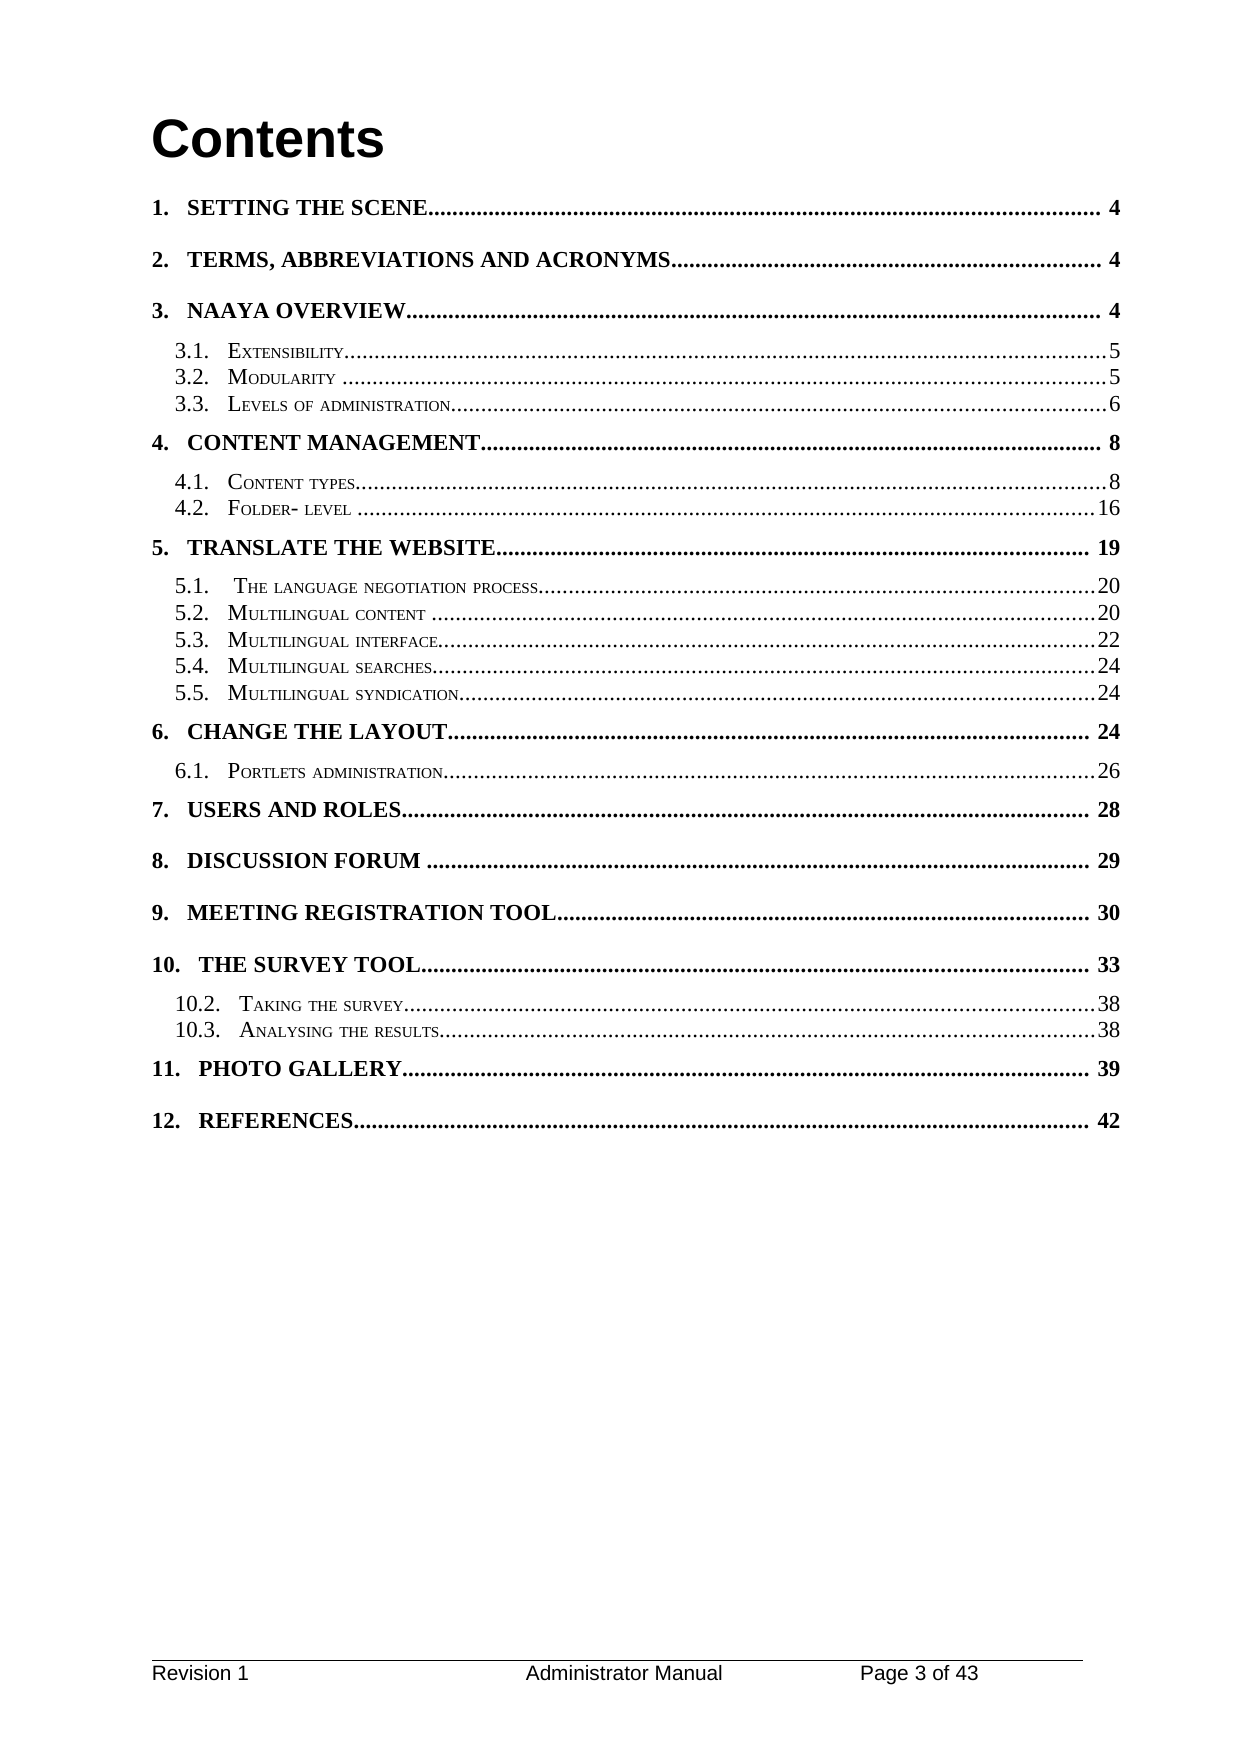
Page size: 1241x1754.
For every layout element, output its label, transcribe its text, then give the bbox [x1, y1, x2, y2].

text 6. Change the layout 24 [152, 718, 1120, 744]
text 3.2. Modularity 5 [174, 363, 1120, 389]
text 4. Content management 8 [152, 429, 1120, 455]
text 11. Photo gallery 39 [152, 1055, 1120, 1082]
text 5. Translate the website 19 [152, 533, 1120, 560]
text 5.1. The language negotiation process 20 [174, 572, 1120, 599]
text 9. Meeting registration tool 30 [152, 899, 1120, 926]
text 1. Setting the scene 4 [152, 194, 1120, 221]
text 2. Terms, abbreviations and acronyms 4 [152, 246, 1120, 272]
text 10.2. Taking the survey 38 [174, 989, 1120, 1016]
text 7. Users and roles 28 [152, 796, 1120, 822]
subtitle Contents [152, 107, 1120, 169]
text 6.1. Portlets administration 26 [174, 757, 1120, 783]
text 5.2. Multilingual content 20 [174, 599, 1120, 626]
text 4.1. Content types 8 [174, 468, 1120, 494]
text 3.3. Levels of administration 6 [174, 389, 1120, 416]
text 3. Naaya overview 4 [152, 297, 1120, 324]
text 5.3. Multilingual interface 22 [174, 626, 1120, 652]
text 3.1. Extensibility 5 [174, 336, 1120, 363]
text 8. Discussion forum 29 [152, 847, 1120, 874]
text 5.4. Multilingual searches 24 [174, 652, 1120, 679]
text 10. The survey tool 33 [152, 951, 1120, 977]
text 5.5. Multilingual syndication 24 [174, 679, 1120, 705]
text 12. References 42 [152, 1107, 1120, 1133]
text 4.2. Folder- level 16 [174, 494, 1120, 521]
text 10.3. Analysing the results 38 [174, 1016, 1120, 1043]
